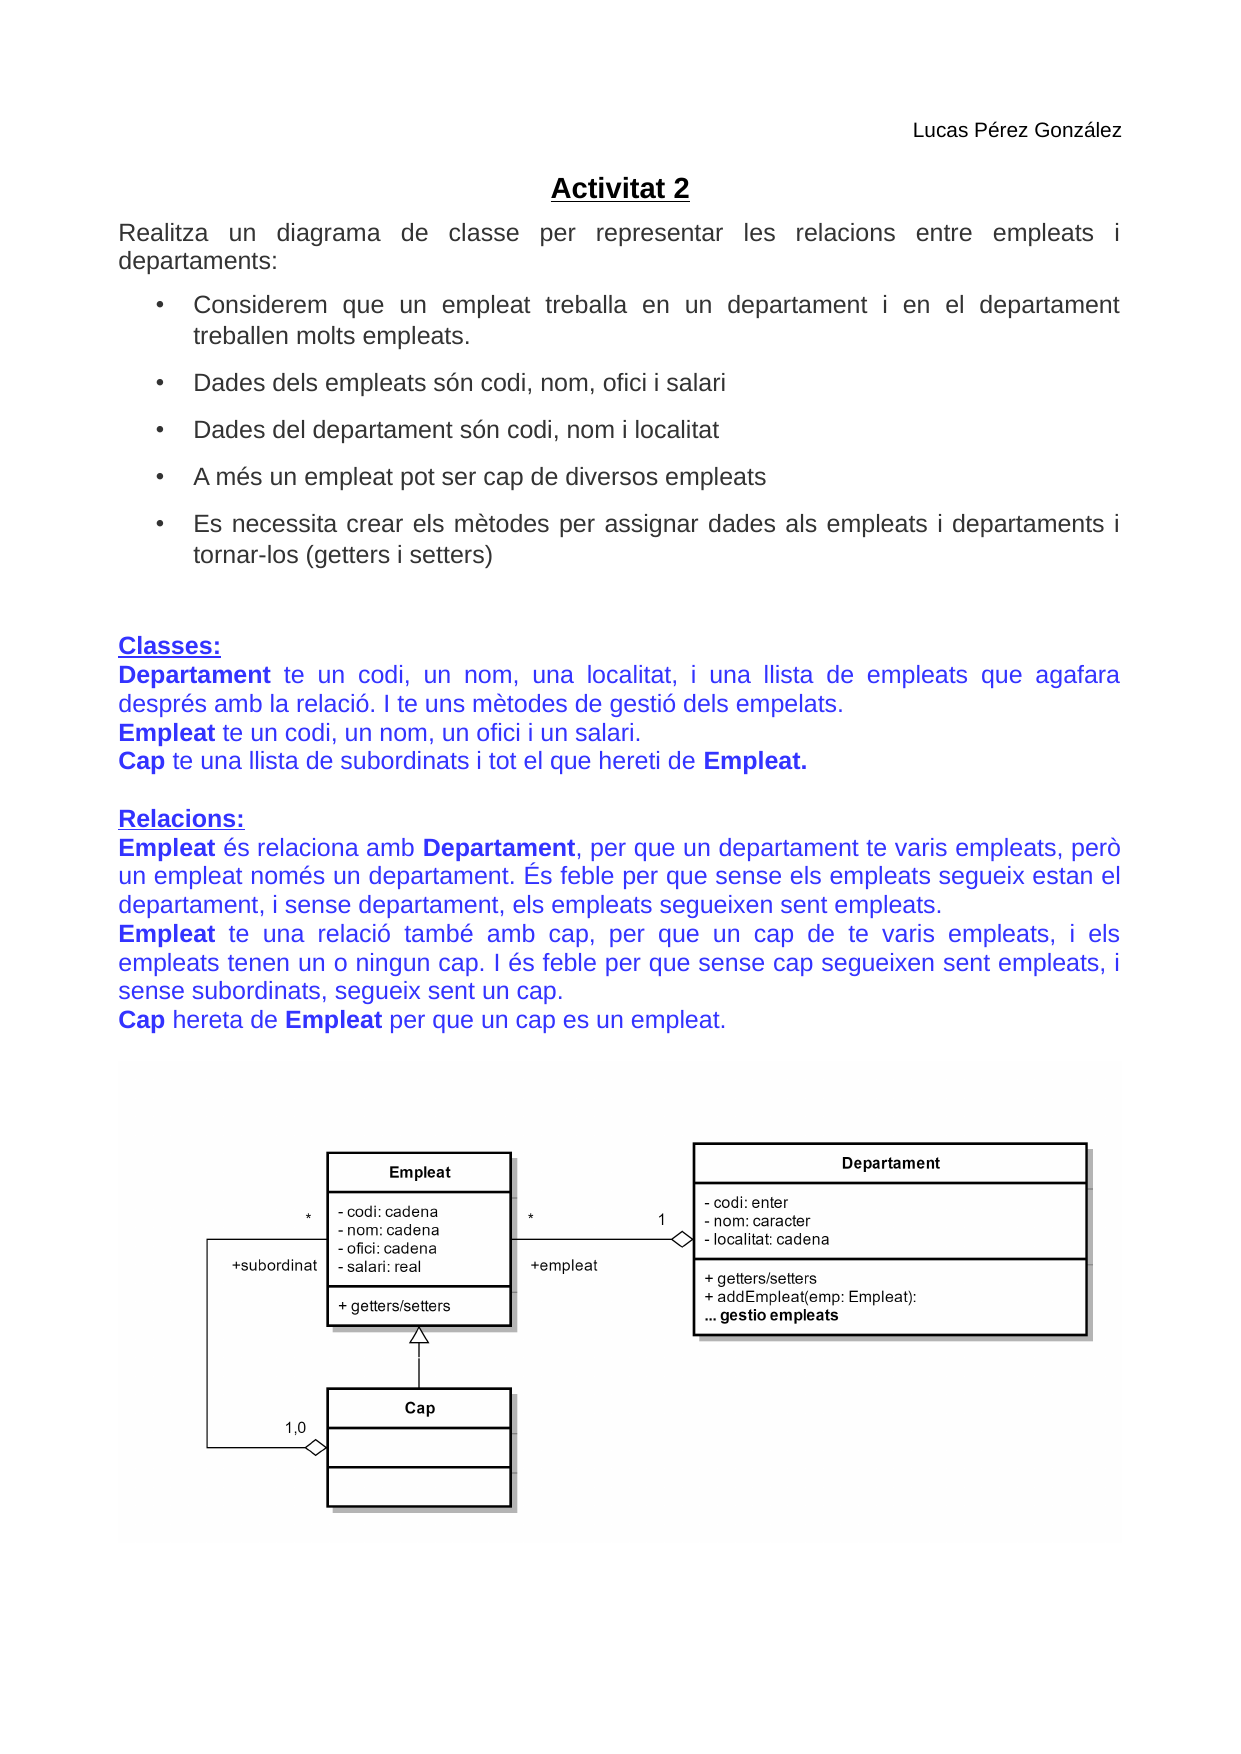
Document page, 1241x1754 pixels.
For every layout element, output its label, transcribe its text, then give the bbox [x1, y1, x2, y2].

list A més un empleat pot ser cap de diversos empleats [156, 459, 1122, 491]
text Realitza un diagrama de classe per representar les relacions entre empleats i departaments: [118, 218, 1122, 275]
list Considerem que un empleat treballa en un departament i en el departament treballen molts empleats. [156, 288, 1122, 350]
text Cap hereta de Empleat per que un cap es un empleat. [118, 1005, 1122, 1034]
text Activitat 2 [118, 172, 1122, 205]
picture [118, 1061, 1123, 1543]
text Cap te una llista de subordinats i tot el que hereti de Empleat. [118, 746, 1122, 775]
text Relacions: [118, 804, 1122, 833]
list Dades dels empleats són codi, nom, ofici i salari [156, 366, 1122, 397]
list Dades del departament són codi, nom i localitat [156, 413, 1122, 444]
text Empleat te una relació també amb cap, per que un cap de te varis empleats, i els empleats tenen un o ningun cap. I és feble per que sense cap segueixen sent empleats, i sense subordinats, segueix sent un cap. [118, 919, 1122, 1005]
text Classes: [118, 631, 1122, 660]
text Empleat te un codi, un nom, un ofici i un salari. [118, 718, 1122, 746]
text Departament te un codi, un nom, una localitat, i una llista de empleats que agafara després amb la relació. I te uns mètodes de gestió dels empelats. [118, 660, 1122, 718]
text Empleat és relaciona amb Departament, per que un departament te varis empleats, però un empleat només un departament. És feble per que sense els empleats segueix estan el departament, i sense departament, els empleats segueixen sent empleats. [118, 833, 1122, 919]
list Es necessita crear els mètodes per assignar dades als empleats i departaments i tornar-los (getters i setters) [156, 506, 1122, 569]
